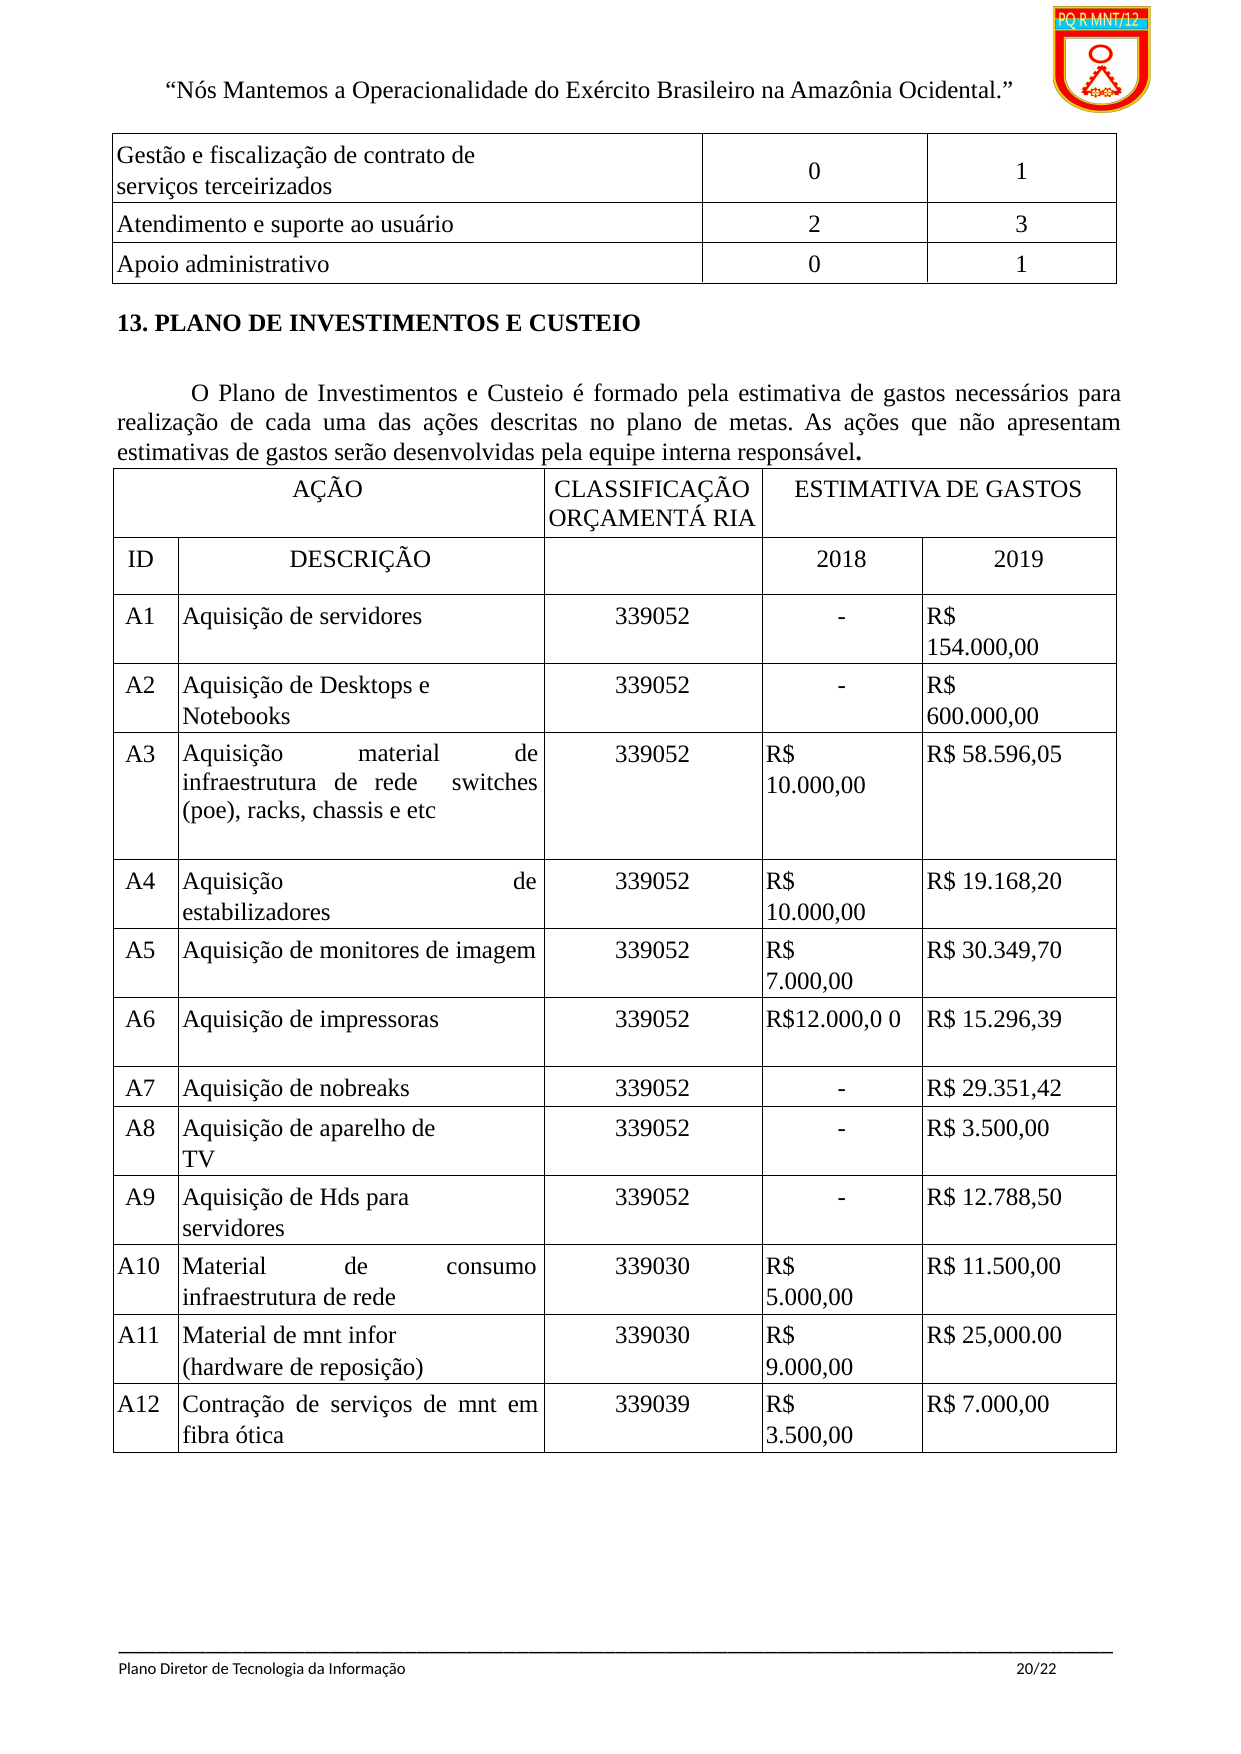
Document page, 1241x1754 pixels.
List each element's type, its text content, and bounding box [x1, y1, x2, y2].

table_cell 1 [928, 134, 1116, 202]
table_cell R$ 10.000,00 [763, 860, 922, 928]
text O Plano de Investimentos e Custeio é formado pela estimativa de gastos necessários para realização de cada uma das ações descritas no plano de metas. As ações que não apresentam estimativas de gastos serão desenvolvidas pela equipe interna responsável. [117, 378, 1122, 466]
table_cell R$ 9.000,00 [763, 1315, 922, 1382]
table_cell R$ 29.351,42 [923, 1067, 1116, 1106]
table_cell Gestão e fiscalização de contrato de serviços terceirizados [113, 134, 702, 202]
table_cell 339052 [545, 998, 762, 1066]
table_cell 339052 [545, 929, 762, 997]
table_cell 339052 [545, 733, 762, 859]
table_cell R$ 3.500,00 [763, 1384, 922, 1452]
table_cell 339052 [545, 1107, 762, 1175]
table_cell Material de consumo infraestrutura de rede [179, 1245, 544, 1313]
table_cell 2018 [763, 538, 922, 594]
table_cell R$12.000,0 0 [763, 998, 922, 1066]
table_cell 0 [703, 134, 927, 202]
table_cell Aquisição de impressoras [179, 998, 544, 1066]
table_header ESTIMATIVA DE GASTOS [763, 469, 1116, 537]
table_cell A3 [114, 733, 178, 859]
table_cell 339052 [545, 664, 762, 732]
table_cell R$ 3.500,00 [923, 1107, 1116, 1175]
table_header AÇÃO [114, 469, 544, 537]
table_cell A8 [114, 1107, 178, 1175]
table_cell ID [114, 538, 178, 594]
table_cell Aquisição material de infraestrutura de rede switches (poe), racks, chassis e etc [179, 733, 544, 859]
table_cell R$ 5.000,00 [763, 1245, 922, 1313]
table_cell R$ 600.000,00 [923, 664, 1116, 732]
table_cell Atendimento e suporte ao usuário [113, 203, 702, 242]
table_cell A2 [114, 664, 178, 732]
table_cell R$ 58.596,05 [923, 733, 1116, 859]
table_cell Contração de serviços de mnt em fibra ótica [179, 1384, 544, 1452]
table_cell 339039 [545, 1384, 762, 1452]
table_cell 339030 [545, 1245, 762, 1313]
table_cell 3 [928, 203, 1116, 242]
table_cell Material de mnt infor (hardware de reposição) [179, 1315, 544, 1382]
table_cell - [763, 595, 922, 663]
table_cell A1 [114, 595, 178, 663]
table_cell 339052 [545, 1176, 762, 1244]
table_cell Aquisição de nobreaks [179, 1067, 544, 1106]
table_cell 339052 [545, 1067, 762, 1106]
table_cell A9 [114, 1176, 178, 1244]
table_cell 2 [703, 203, 927, 242]
table_cell 0 [703, 243, 927, 282]
table_cell A4 [114, 860, 178, 928]
table_cell R$ 12.788,50 [923, 1176, 1116, 1244]
table_cell R$ 11.500,00 [923, 1245, 1116, 1313]
table_cell R$ 19.168,20 [923, 860, 1116, 928]
table_cell R$ 7.000,00 [923, 1384, 1116, 1452]
table_cell Aquisição de servidores [179, 595, 544, 663]
table_cell [545, 538, 762, 594]
table_cell R$ 15.296,39 [923, 998, 1116, 1066]
subtitle 13. PLANO DE INVESTIMENTOS E CUSTEIO [117, 308, 1123, 337]
table_cell R$ 7.000,00 [763, 929, 922, 997]
table_cell 339052 [545, 860, 762, 928]
table_cell Aquisição de Desktops e Notebooks [179, 664, 544, 732]
table_cell A7 [114, 1067, 178, 1106]
table_cell A11 [114, 1315, 178, 1382]
table_cell Apoio administrativo [113, 243, 702, 282]
table_cell Aquisição de estabilizadores [179, 860, 544, 928]
table_cell R$ 25,000.00 [923, 1315, 1116, 1382]
table_cell R$ 154.000,00 [923, 595, 1116, 663]
table_cell 339030 [545, 1315, 762, 1382]
table_header CLASSIFICAÇÃO ORÇAMENTÁ RIA [545, 469, 762, 537]
table_cell R$ 10.000,00 [763, 733, 922, 859]
table_cell - [763, 1176, 922, 1244]
picture [1052, 6, 1151, 113]
table_cell A6 [114, 998, 178, 1066]
table_cell Aquisição de monitores de imagem [179, 929, 544, 997]
table_cell R$ 30.349,70 [923, 929, 1116, 997]
table_cell A12 [114, 1384, 178, 1452]
table_cell Aquisição de aparelho de TV [179, 1107, 544, 1175]
table_cell 2019 [923, 538, 1116, 594]
table_cell - [763, 664, 922, 732]
table_cell Aquisição de Hds para servidores [179, 1176, 544, 1244]
table_cell - [763, 1067, 922, 1106]
table_cell A5 [114, 929, 178, 997]
table_cell 339052 [545, 595, 762, 663]
table_cell A10 [114, 1245, 178, 1313]
table_cell 1 [928, 243, 1116, 282]
table_cell DESCRIÇÃO [179, 538, 544, 594]
table_cell - [763, 1107, 922, 1175]
